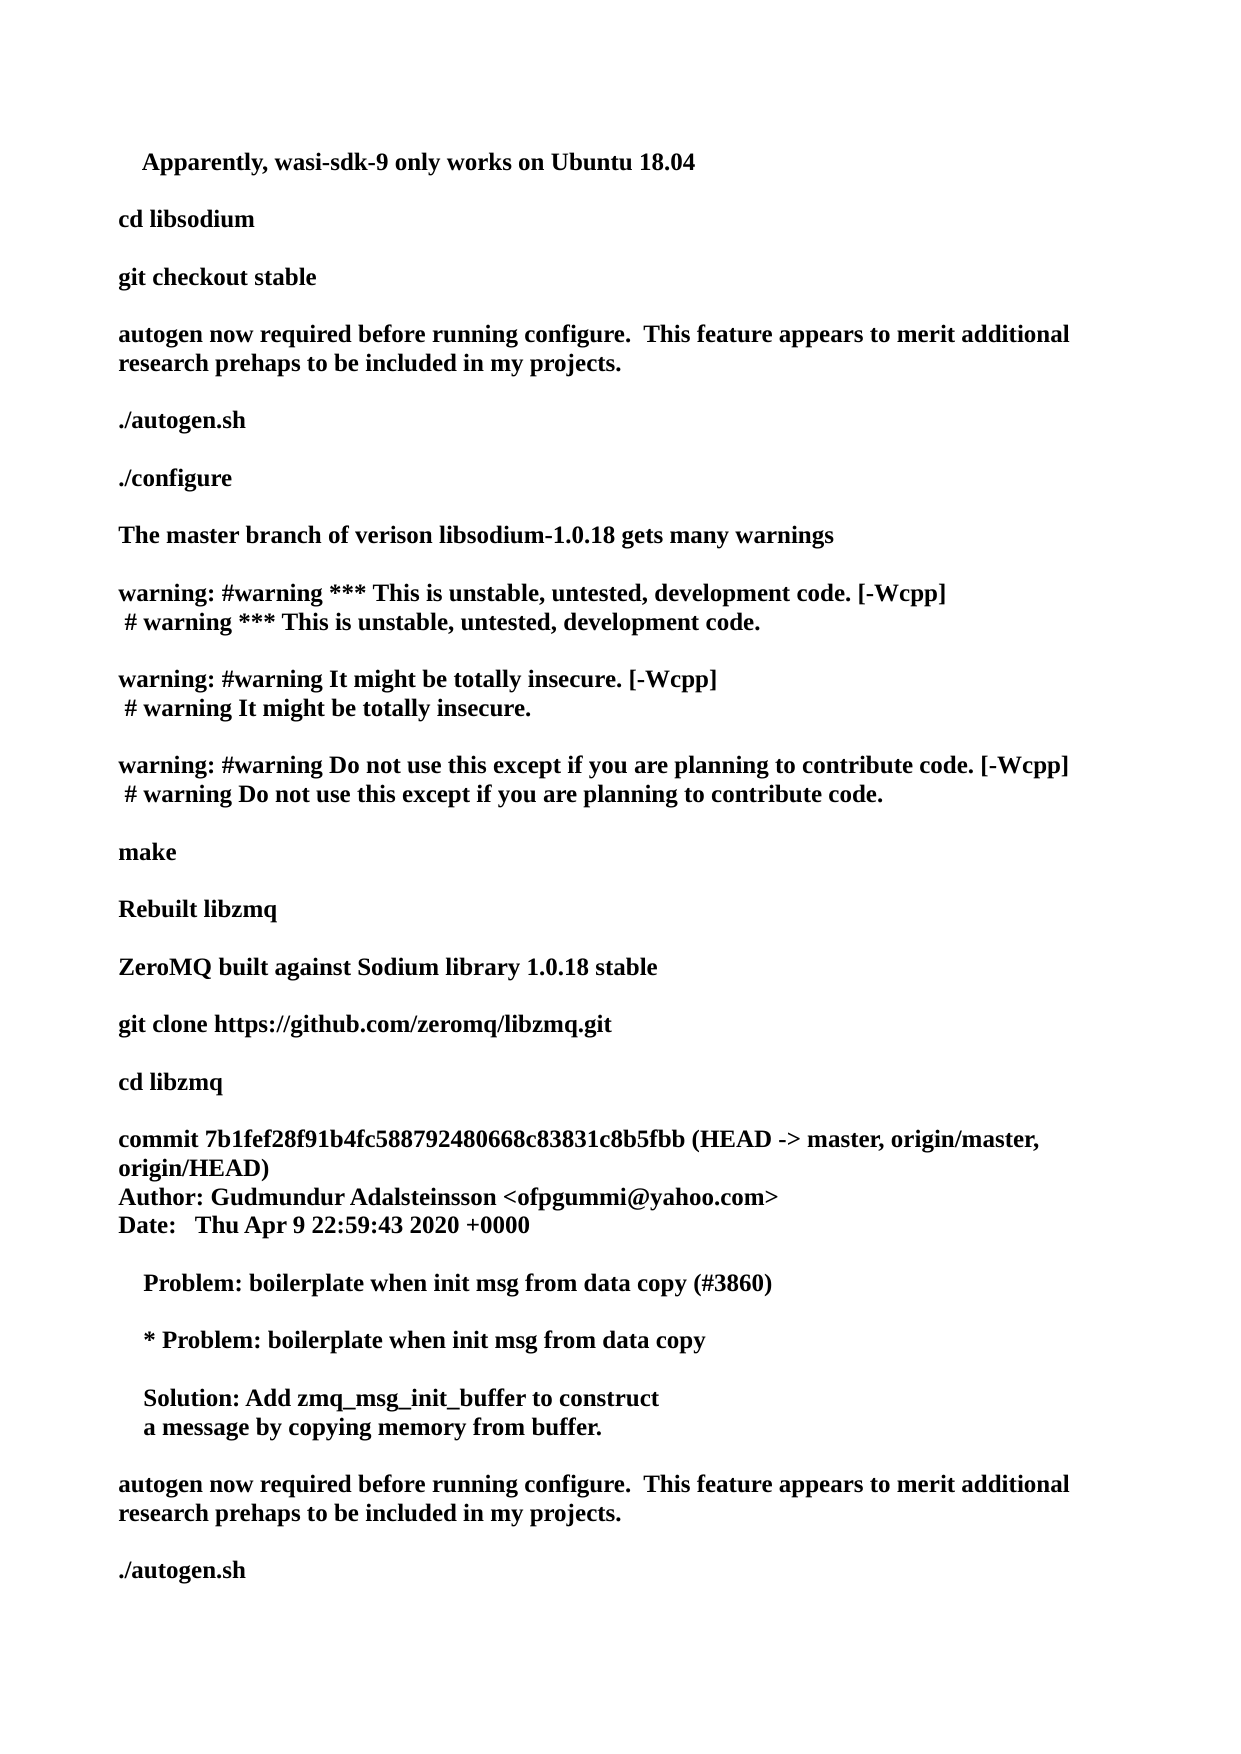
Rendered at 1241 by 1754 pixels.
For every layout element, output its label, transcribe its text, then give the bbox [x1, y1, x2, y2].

text git clone https://github.com/zeromq/libzmq.git [118, 1009, 1122, 1038]
text ZeroMQ built against Sodium library 1.0.18 stable [118, 952, 1122, 981]
text cd libzmq [118, 1067, 1122, 1096]
text ./configure [118, 463, 1122, 492]
text Problem: boilerplate when init msg from data copy (#3860) [118, 1268, 1122, 1297]
text warning: #warning *** This is unstable, untested, development code. [-Wcpp] [118, 578, 1122, 607]
text The master branch of verison libsodium-1.0.18 gets many warnings [118, 521, 1122, 549]
text autogen now required before running configure. This feature appears to merit additional [118, 1469, 1122, 1498]
text git checkout stable [118, 262, 1122, 291]
text Date: Thu Apr 9 22:59:43 2020 +0000 [118, 1211, 1122, 1239]
text commit 7b1fef28f91b4fc588792480668c83831c8b5fbb (HEAD -> master, origin/master, origin/HEAD) [118, 1124, 1122, 1182]
text autogen now required before running configure. This feature appears to merit additional [118, 319, 1122, 348]
text # warning *** This is unstable, untested, development code. [118, 607, 1122, 636]
text ./autogen.sh [118, 1556, 1122, 1584]
text a message by copying memory from buffer. [118, 1412, 1122, 1441]
text # warning It might be totally insecure. [118, 693, 1122, 722]
text warning: #warning Do not use this except if you are planning to contribute code. [-Wcpp] [118, 751, 1122, 779]
text Rebuilt libzmq [118, 894, 1122, 923]
text Solution: Add zmq_msg_init_buffer to construct [118, 1383, 1122, 1412]
text Apparently, wasi-sdk-9 only works on Ubuntu 18.04 [118, 147, 1122, 176]
text cd libsodium [118, 204, 1122, 233]
text # warning Do not use this except if you are planning to contribute code. [118, 779, 1122, 808]
text research prehaps to be included in my projects. [118, 348, 1122, 377]
text research prehaps to be included in my projects. [118, 1498, 1122, 1527]
text warning: #warning It might be totally insecure. [-Wcpp] [118, 664, 1122, 693]
text * Problem: boilerplate when init msg from data copy [118, 1326, 1122, 1354]
text Author: Gudmundur Adalsteinsson <ofpgummi@yahoo.com> [118, 1182, 1122, 1211]
text make [118, 837, 1122, 866]
text ./autogen.sh [118, 406, 1122, 434]
